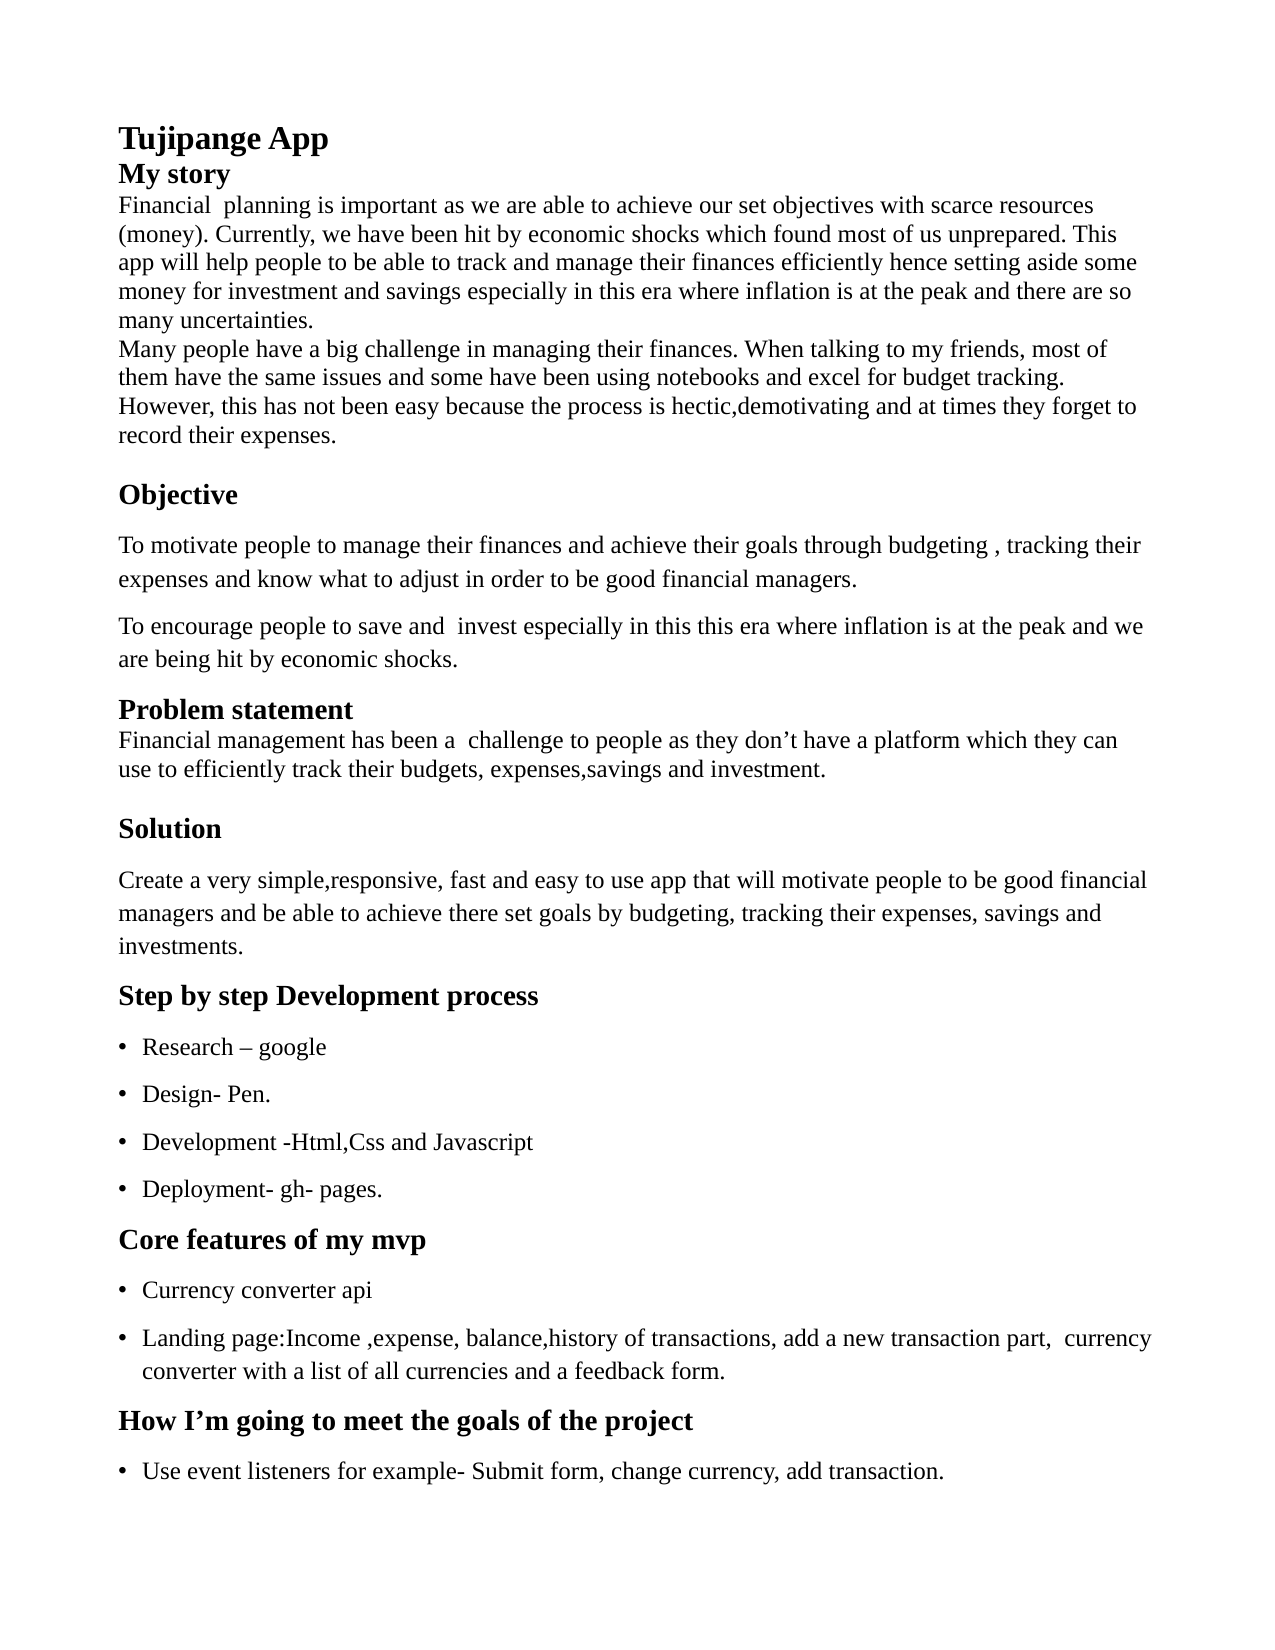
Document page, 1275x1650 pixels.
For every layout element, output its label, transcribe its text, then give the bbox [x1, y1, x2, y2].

list Deployment- gh- pages. [118, 1174, 1157, 1203]
text To motivate people to manage their finances and achieve their goals through budgeting , tracking their expenses and know what to adjust in order to be good financial managers. [118, 531, 1157, 592]
list Design- Pen. [118, 1079, 1157, 1108]
list Research – google [118, 1032, 1157, 1060]
text My story [118, 156, 1157, 190]
text Step by step Development process [118, 978, 1157, 1012]
list Currency converter api [118, 1275, 1157, 1304]
text Solution [118, 812, 1157, 845]
text Tujipange App [118, 118, 1157, 156]
text To encourage people to save and invest especially in this this era where inflation is at the peak and we are being hit by economic shocks. [118, 611, 1157, 673]
list Landing page:Income ,expense, balance,history of transactions, add a new transaction part, currency converter with a list of all currencies and a feedback form. [118, 1323, 1157, 1384]
text How I’m going to meet the goals of the project [118, 1403, 1157, 1437]
text Problem statement [118, 692, 1157, 725]
text Many people have a big challenge in managing their finances. When talking to my friends, most of them have the same issues and some have been using notebooks and excel for budget tracking. However, this has not been easy because the process is hectic,demotivating and at times they forget to record their expenses. [118, 334, 1157, 449]
text Objective [118, 477, 1157, 511]
text Create a very simple,responsive, fast and easy to use app that will motivate people to be good financial managers and be able to achieve there set goals by budgeting, tracking their expenses, savings and investments. [118, 865, 1157, 959]
list Use event listeners for example- Submit form, change currency, add transaction. [118, 1456, 1157, 1485]
list Development -Html,Css and Javascript [118, 1127, 1157, 1156]
text Financial planning is important as we are able to achieve our set objectives with scarce resources (money). Currently, we have been hit by economic shocks which found most of us unprepared. This app will help people to be able to track and manage their finances efficiently hence setting aside some money for investment and savings especially in this era where inflation is at the peak and there are so many uncertainties. [118, 190, 1157, 334]
text Core features of my mvp [118, 1222, 1157, 1256]
text Financial management has been a challenge to people as they don’t have a platform which they can use to efficiently track their budgets, expenses,savings and investment. [118, 725, 1157, 783]
